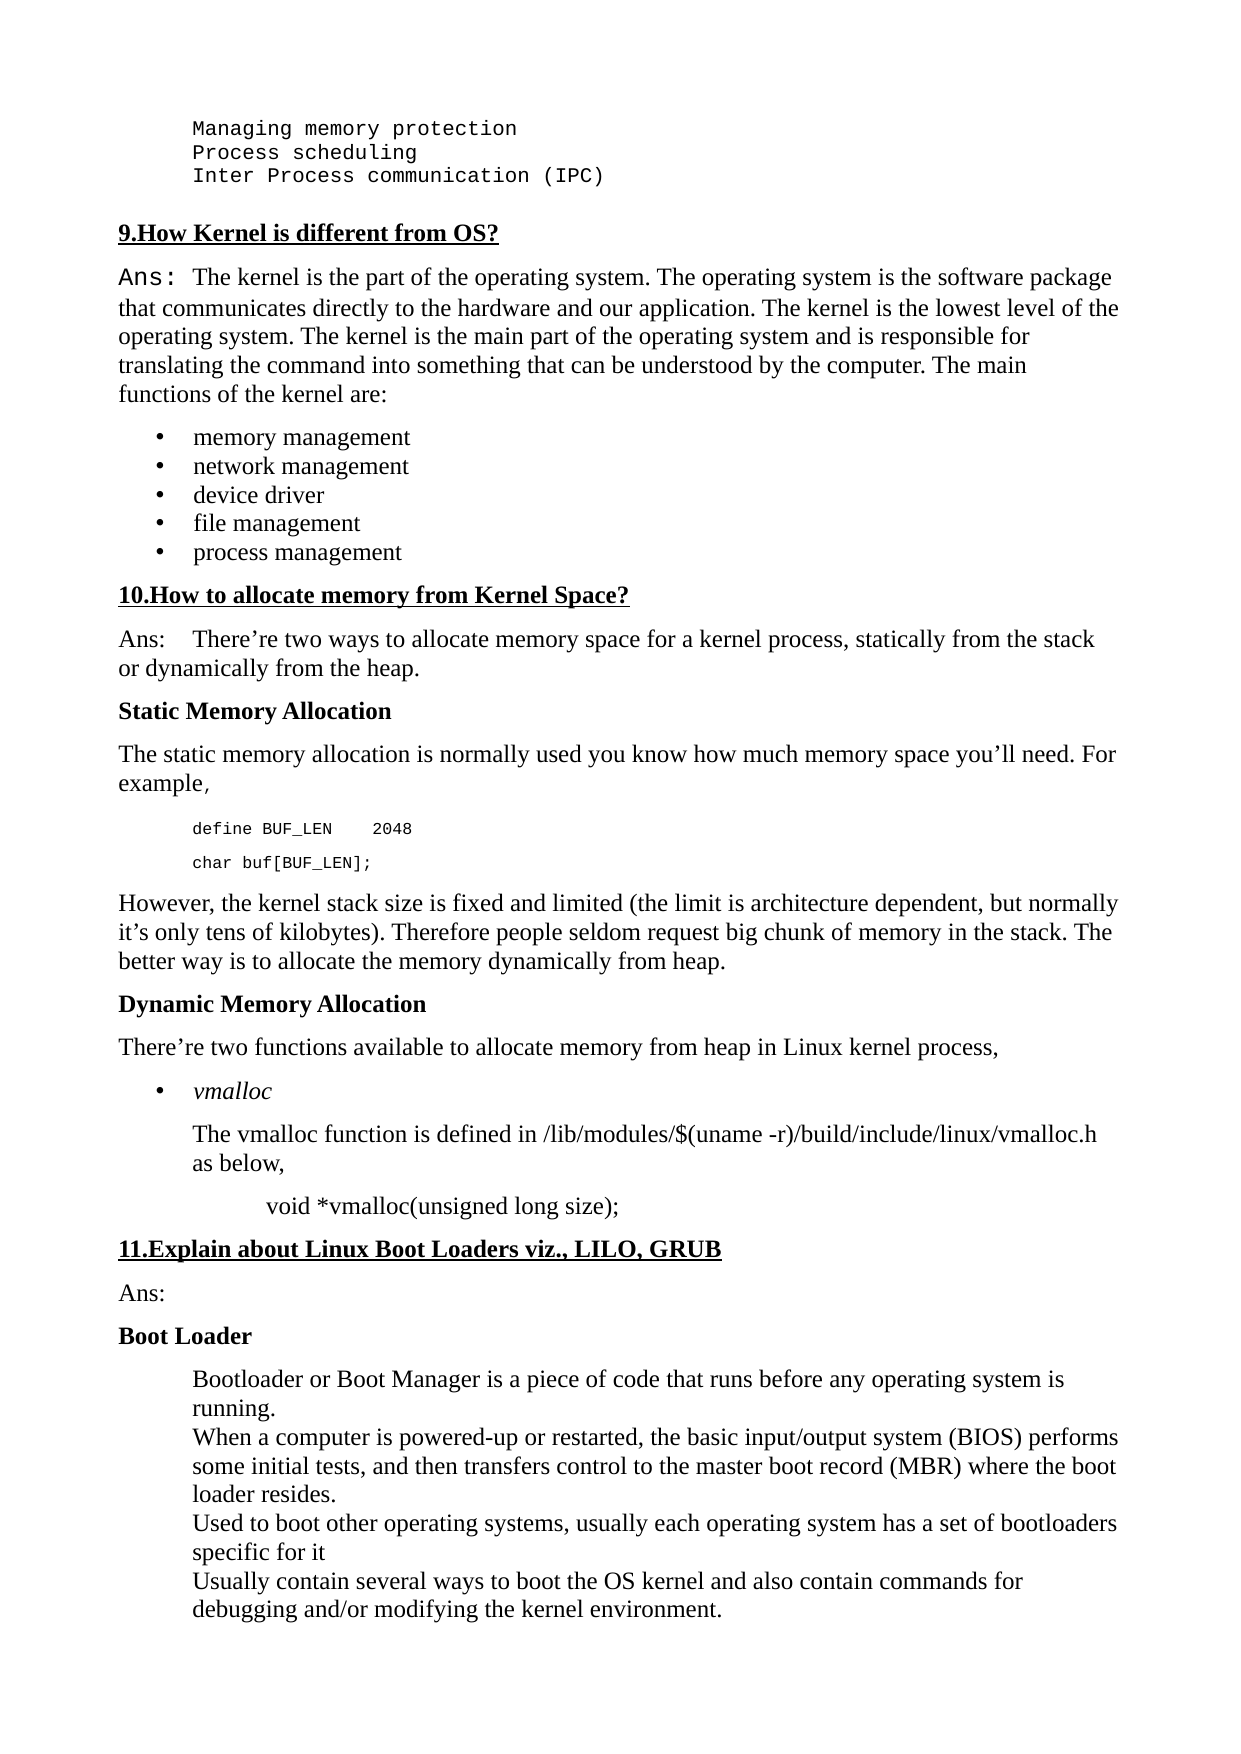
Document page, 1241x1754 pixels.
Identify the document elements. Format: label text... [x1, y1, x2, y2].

list memory management [156, 422, 1122, 451]
text There’re two functions available to allocate memory from heap in Linux kernel process, [118, 1032, 1122, 1061]
text 10.How to allocate memory from Kernel Space? [118, 581, 1122, 609]
text Ans: [118, 1278, 1122, 1307]
list network management [156, 451, 1122, 480]
text The vmalloc function is defined in /lib/modules/$(uname -r)/build/include/linux/vmalloc.h as below, [118, 1119, 1122, 1177]
text void *vmalloc(unsigned long size); [118, 1191, 1122, 1220]
text Process scheduling [192, 142, 1122, 165]
text However, the kernel stack size is fixed and limited (the limit is architecture dependent, but normally it’s only tens of kilobytes). Therefore people seldom request big chunk of memory in the stack. The better way is to allocate the memory dynamically from heap. [118, 888, 1122, 974]
text char buf[BUF_LEN]; [118, 855, 1122, 874]
text Static Memory Allocation [118, 696, 1122, 725]
text 9.How Kernel is different from OS? [118, 218, 1122, 247]
text define BUF_LEN 2048 [118, 811, 1122, 840]
list process management [156, 537, 1122, 566]
text Bootloader or Boot Manager is a piece of code that runs before any operating system is running. When a computer is powered-up or restarted, the basic input/output system (BIOS) performs some initial tests, and then transfers control to the master boot record (MBR) where the boot loader resides. Used to boot other operating systems, usually each operating system has a set of bootloaders specific for it Usually contain several ways to boot the OS kernel and also contain commands for debugging and/or modifying the kernel environment. [192, 1364, 1122, 1623]
text Managing memory protection [192, 118, 1122, 142]
list device driver [156, 480, 1122, 508]
text Inter Process communication (IPC) [192, 165, 1122, 189]
list file management [156, 508, 1122, 537]
text The static memory allocation is normally used you know how much memory space you’ll need. For example, [118, 739, 1122, 797]
text Ans: The kernel is the part of the operating system. The operating system is the software package that communicates directly to the hardware and our application. The kernel is the lowest level of the operating system. The kernel is the main part of the operating system and is responsible for translating the command into something that can be understood by the computer. The main functions of the kernel are: [118, 262, 1122, 408]
text Ans: There’re two ways to allocate memory space for a kernel process, statically from the stack or dynamically from the heap. [118, 624, 1122, 681]
text Boot Loader [118, 1321, 1122, 1350]
list vmalloc [156, 1076, 1122, 1104]
text 11.Explain about Linux Boot Loaders viz., LILO, GRUB [118, 1234, 1122, 1263]
text Dynamic Memory Allocation [118, 989, 1122, 1018]
